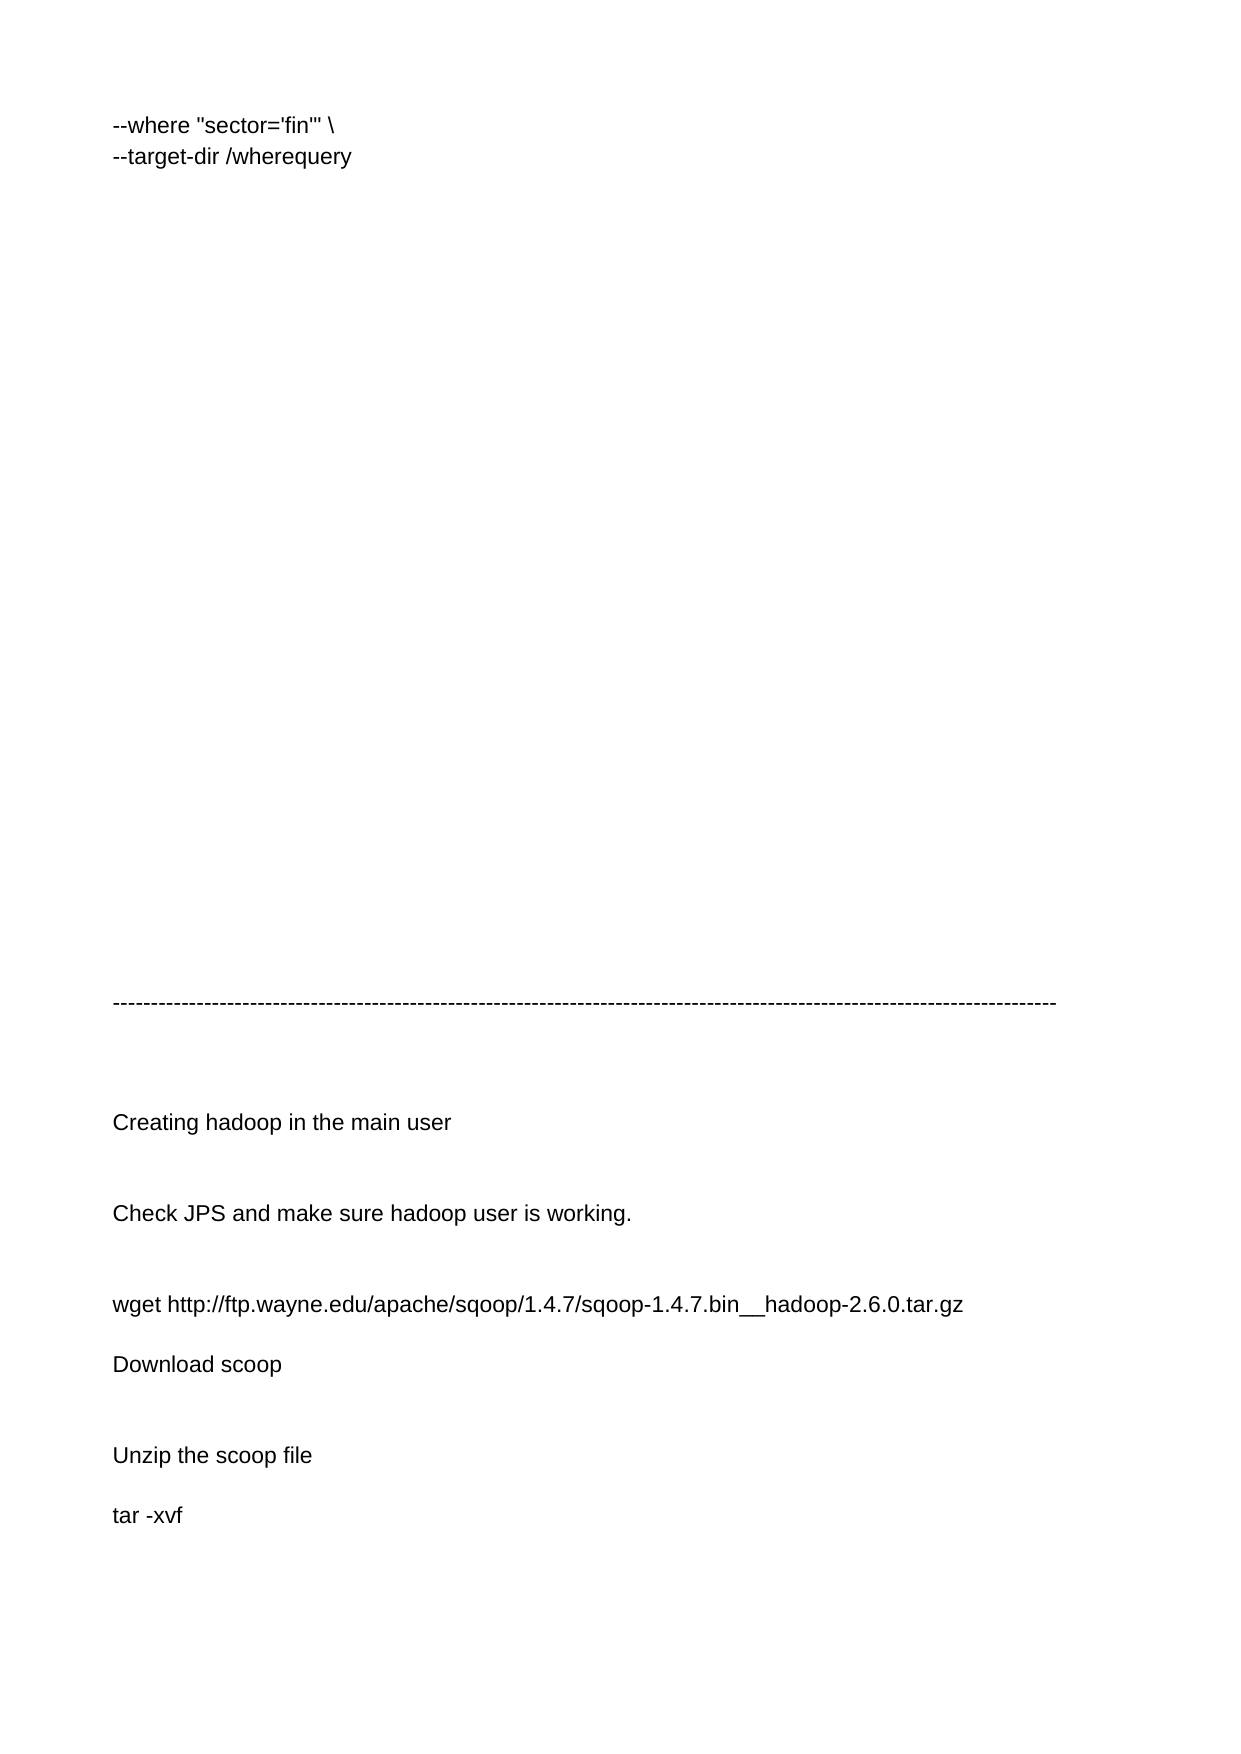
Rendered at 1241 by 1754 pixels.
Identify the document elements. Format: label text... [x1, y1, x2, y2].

text wget http://ftp.wayne.edu/apache/sqoop/1.4.7/sqoop-1.4.7.bin__hadoop-2.6.0.tar.gz [112, 1291, 1090, 1317]
text ---------------------------------------------------------------------------------------------------------------------------- [112, 988, 1090, 1015]
text Check JPS and make sure hadoop user is working. [112, 1200, 1090, 1226]
text Creating hadoop in the main user [112, 1109, 1090, 1136]
text Unzip the scoop file [112, 1442, 1090, 1468]
text --where "sector='fin'" \ [112, 112, 1090, 139]
text --target-dir /wherequery [112, 143, 1090, 169]
text Download scoop [112, 1351, 1090, 1377]
text tar -xvf [112, 1502, 1090, 1528]
